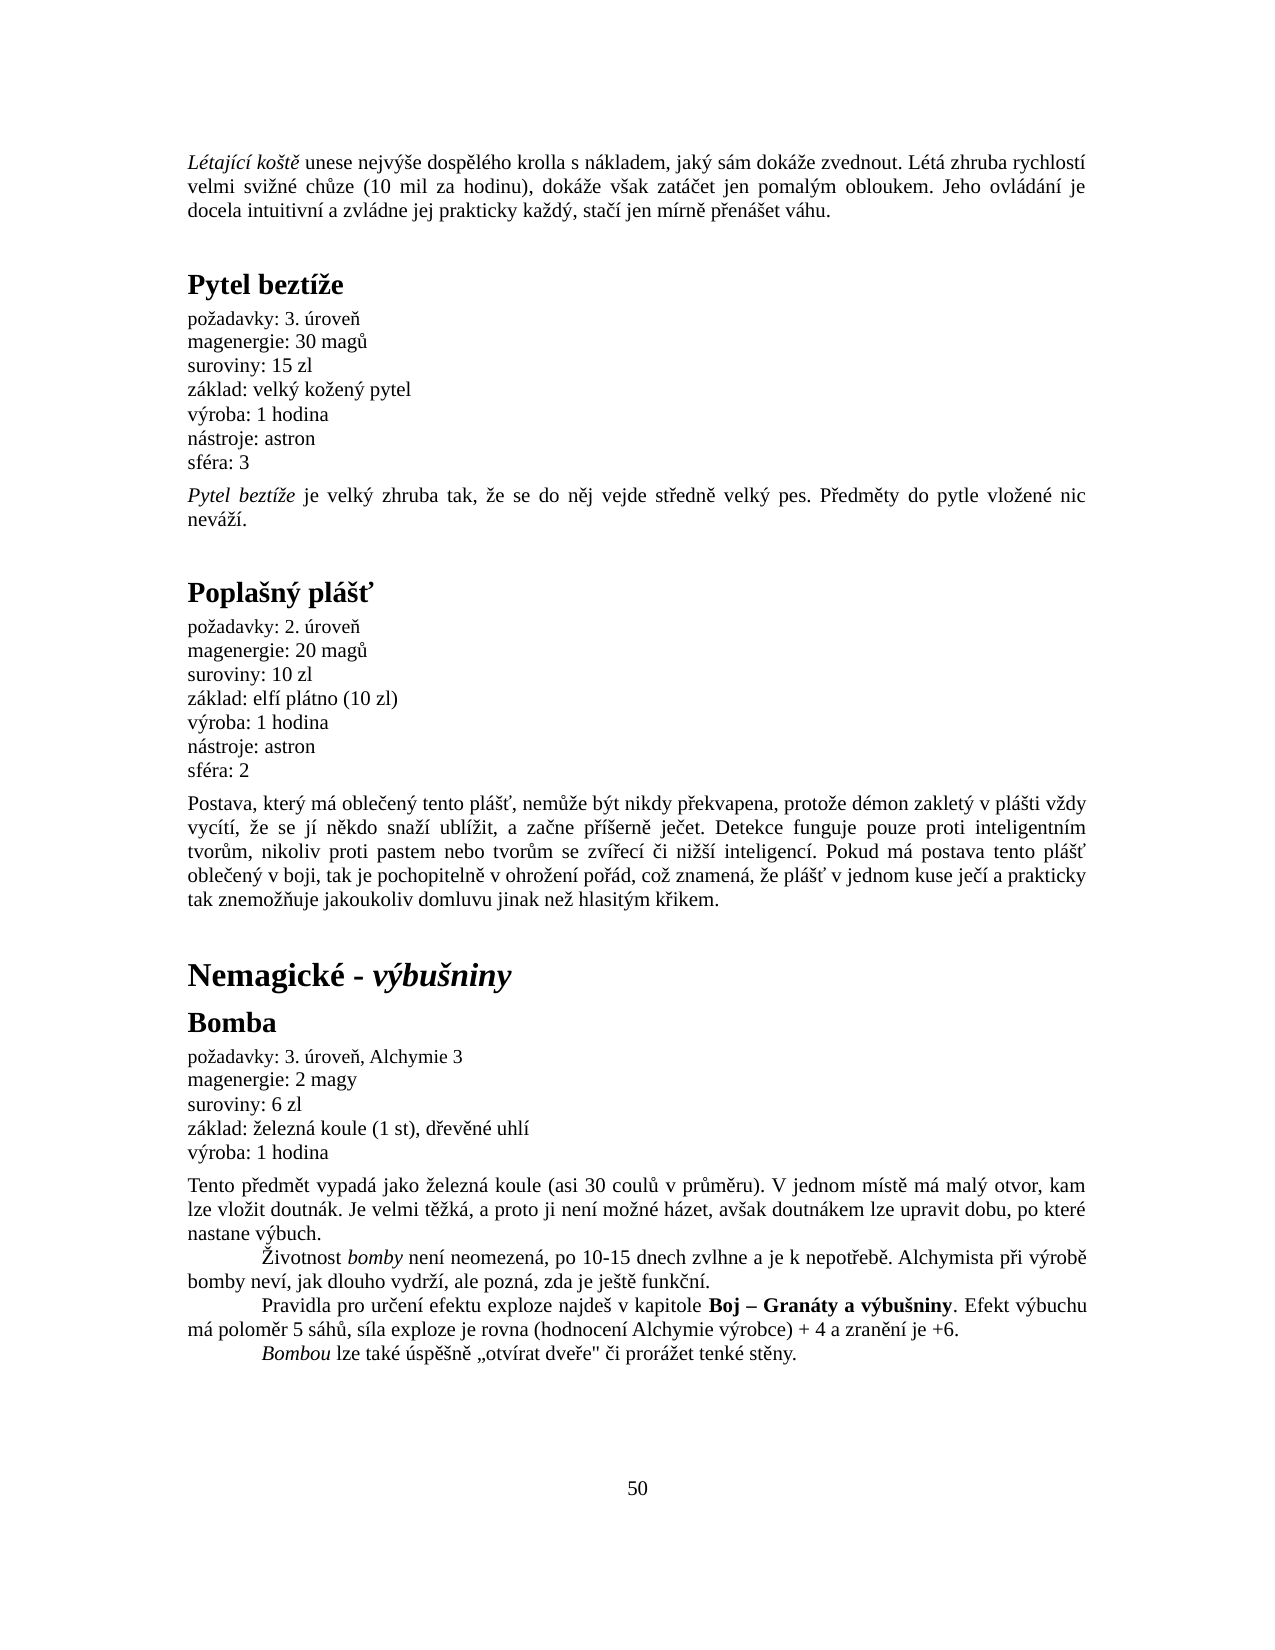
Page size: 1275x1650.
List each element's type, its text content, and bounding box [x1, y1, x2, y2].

subtitle Nemagické - výbušniny [187, 955, 1087, 993]
text požadavky: 3. úroveň, Alchymie 3 magenergie: 2 magy suroviny: 6 zl základ: železná koule (1 st), dřevěné uhlí výroba: 1 hodina [187, 1044, 1087, 1164]
text Pytel beztíže je velký zhruba tak, že se do něj vejde středně velký pes. Předměty do pytle vložené nic neváží. [187, 483, 1087, 531]
subtitle Bomba [187, 1005, 1087, 1039]
text požadavky: 3. úroveň magenergie: 30 magů suroviny: 15 zl základ: velký kožený pytel výroba: 1 hodina nástroje: astron sféra: 3 [187, 306, 1087, 474]
text Tento předmět vypadá jako železná koule (asi 30 coulů v průměru). V jednom místě má malý otvor, kam lze vložit doutnák. Je velmi těžká, a proto ji není možné házet, avšak doutnákem lze upravit dobu, po které nastane výbuch. Životnost bomby není neomezená, po 10-15 dnech zvlhne a je k nepotřebě. Alchymista při výrobě bomby neví, jak dlouho vydrží, ale pozná, zda je ještě funkční. Pravidla pro určení efektu exploze najdeš v kapitole Boj – Granáty a výbušniny. Efekt výbuchu má poloměr 5 sáhů, síla exploze je rovna (hodnocení Alchymie výrobce) + 4 a zranění je +6. Bombou lze také úspěšně „otvírat dveře" či prorážet tenké stěny. [187, 1173, 1087, 1365]
subtitle Poplašný plášť [187, 576, 1087, 609]
text požadavky: 2. úroveň magenergie: 20 magů suroviny: 10 zl základ: elfí plátno (10 zl) výroba: 1 hodina nástroje: astron sféra: 2 [187, 615, 1087, 782]
subtitle Pytel beztíže [187, 267, 1087, 301]
text Postava, který má oblečený tento plášť, nemůže být nikdy překvapena, protože démon zakletý v plášti vždy vycítí, že se jí někdo snaží ublížit, a začne příšerně ječet. Detekce funguje pouze proti inteligentním tvorům, nikoliv proti pastem nebo tvorům se zvířecí či nižší inteligencí. Pokud má postava tento plášť oblečený v boji, tak je pochopitelně v ohrožení pořád, což znamená, že plášť v jednom kuse ječí a prakticky tak znemožňuje jakoukoliv domluvu jinak než hlasitým křikem. [187, 791, 1087, 911]
text Létající koště unese nejvýše dospělého krolla s nákladem, jaký sám dokáže zvednout. Létá zhruba rychlostí velmi svižné chůze (10 mil za hodinu), dokáže však zatáčet jen pomalým obloukem. Jeho ovládání je docela intuitivní a zvládne jej prakticky každý, stačí jen mírně přenášet váhu. [187, 150, 1087, 222]
